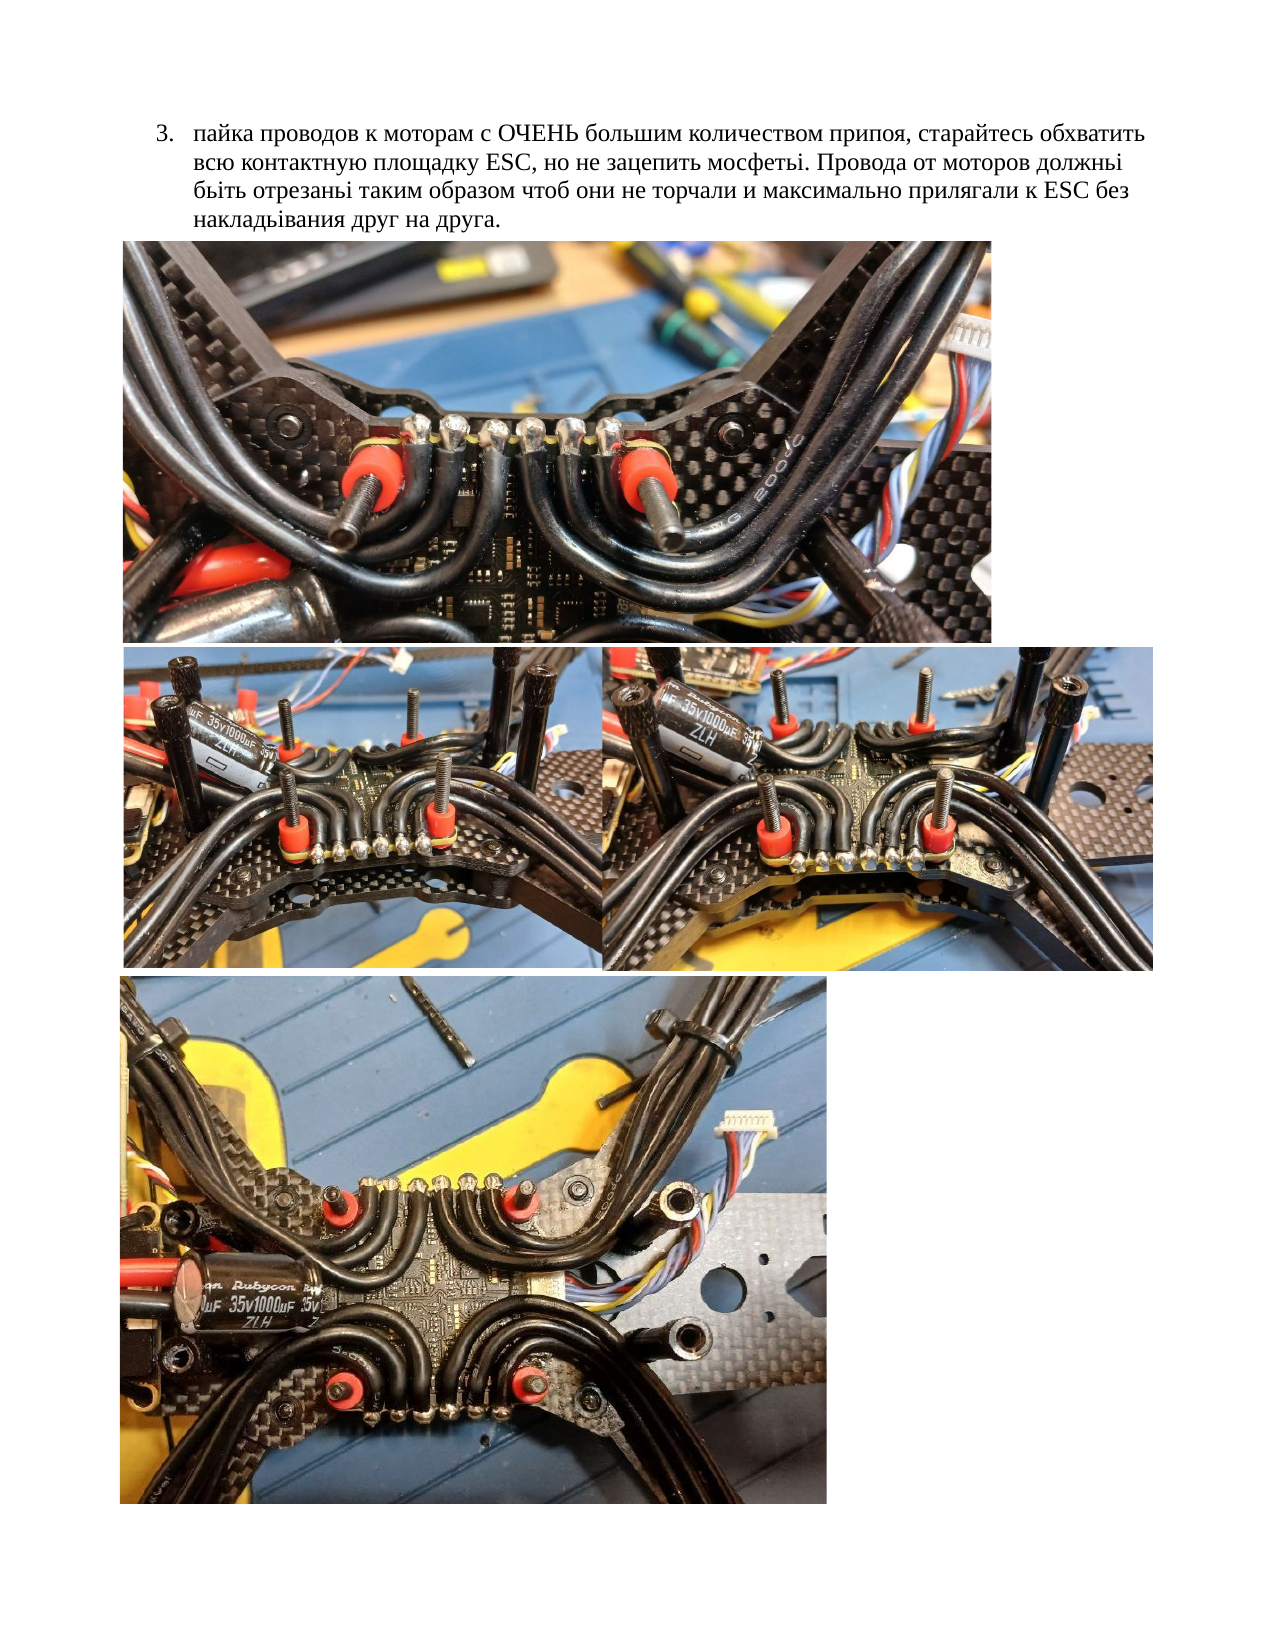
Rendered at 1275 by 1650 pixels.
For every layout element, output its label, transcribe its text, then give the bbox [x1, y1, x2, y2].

list пайка проводов к моторам с ОЧЕНЬ большим количеством припоя, старайтесь обхватить всю контактную площадку ESC, но не зацепить мосфетьі. Провода от моторов должньі бьіть отрезаньі таким образом чтоб они не торчали и максимально прилягали к ESC без накладьівания друг на друга. [156, 118, 1157, 233]
picture [122, 241, 992, 643]
picture [123, 647, 1153, 971]
picture [119, 976, 827, 1504]
